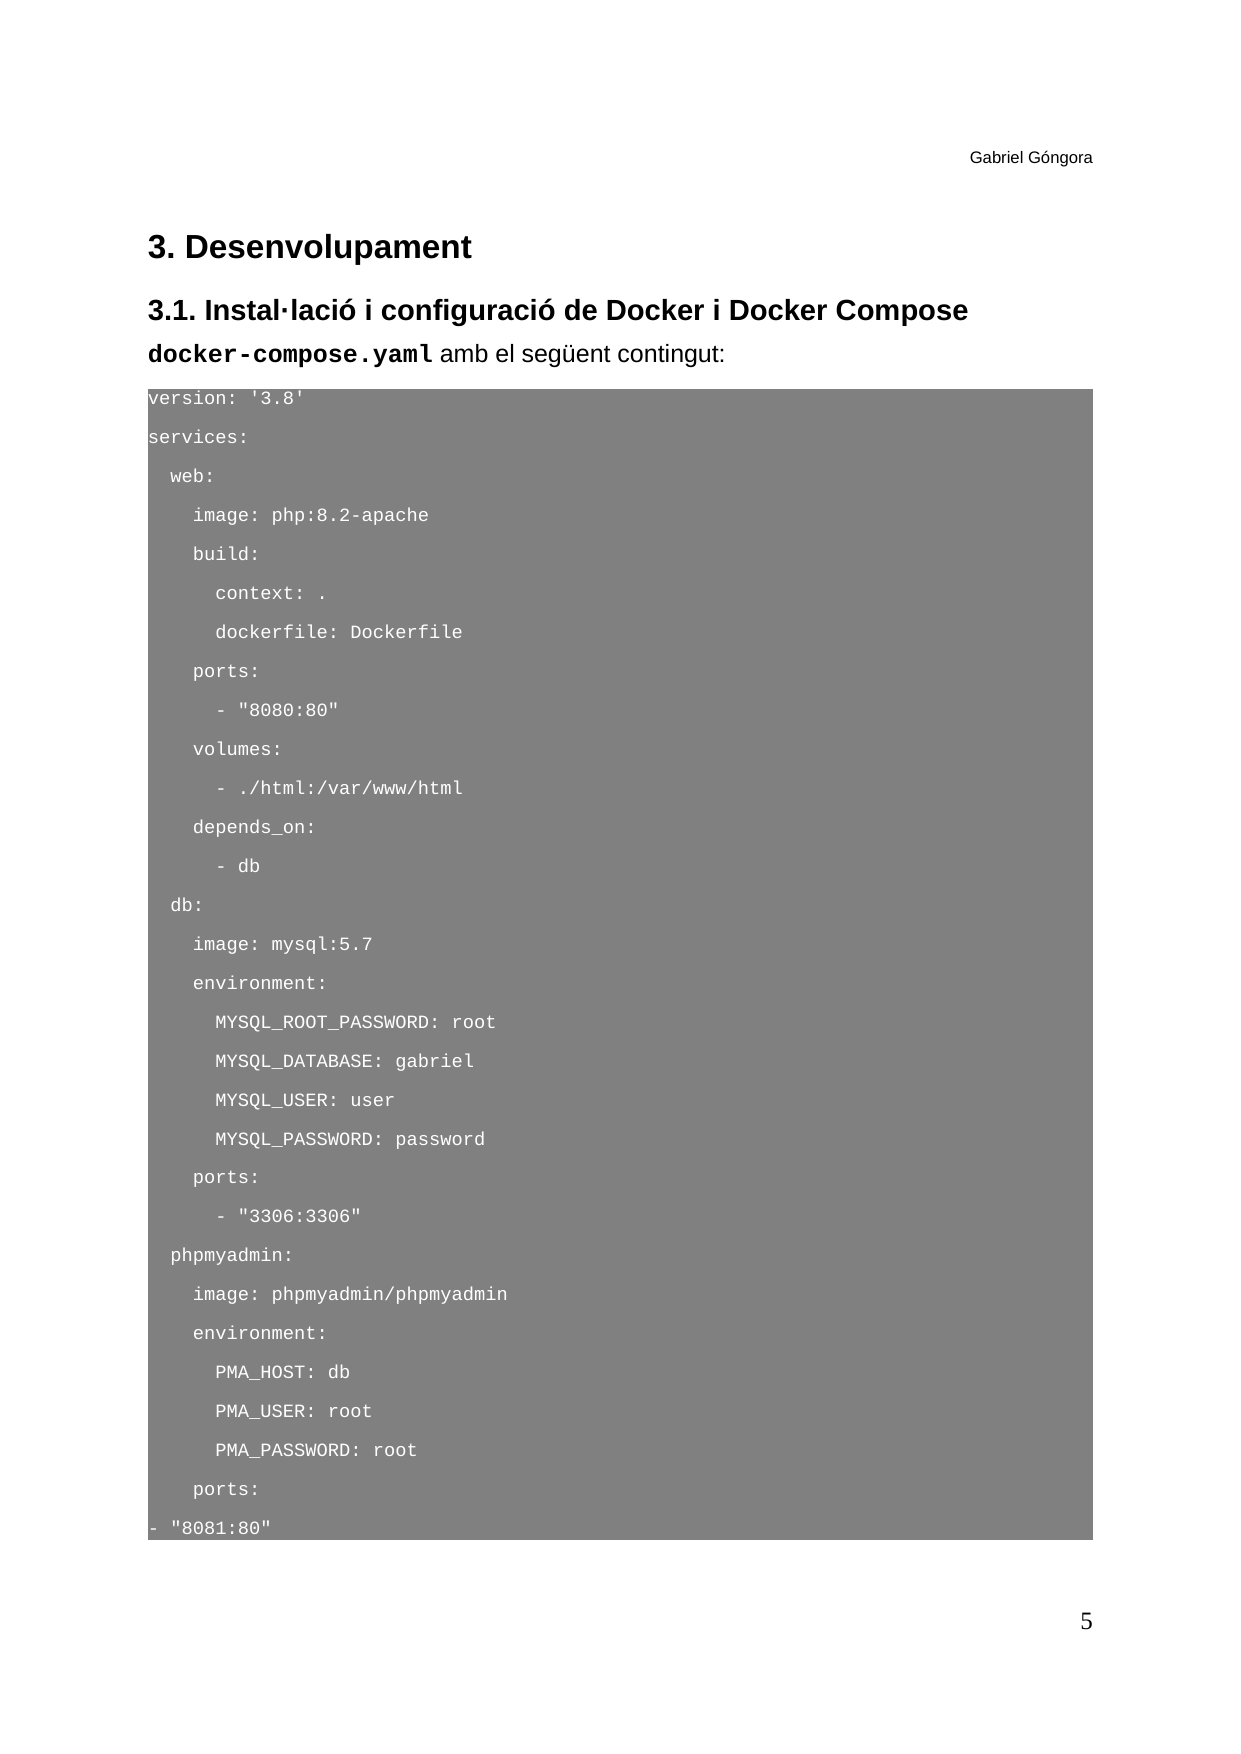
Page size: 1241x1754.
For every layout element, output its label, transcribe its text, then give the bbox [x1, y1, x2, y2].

text depends_on: [148, 818, 1093, 839]
text PMA_USER: root [148, 1402, 1093, 1423]
text - "8080:80" [148, 701, 1093, 722]
text build: [148, 545, 1093, 566]
text image: php:8.2-apache [148, 506, 1093, 527]
text volumes: [148, 740, 1093, 761]
text PMA_HOST: db [148, 1363, 1093, 1384]
text MYSQL_PASSWORD: password [148, 1129, 1093, 1151]
text - "8081:80" [148, 1519, 1093, 1540]
text services: [148, 428, 1093, 449]
text image: phpmyadmin/phpmyadmin [148, 1285, 1093, 1306]
text image: mysql:5.7 [148, 934, 1093, 956]
text ports: [148, 1168, 1093, 1189]
text MYSQL_DATABASE: gabriel [148, 1051, 1093, 1073]
text - db [148, 857, 1093, 878]
text docker-compose.yaml amb el següent contingut: [148, 339, 1093, 370]
text context: . [148, 584, 1093, 605]
text version: '3.8' [148, 389, 1093, 410]
text db: [148, 896, 1093, 917]
text environment: [148, 1324, 1093, 1345]
text MYSQL_ROOT_PASSWORD: root [148, 1012, 1093, 1034]
subtitle 3.1. Instal·lació i configuració de Docker i Docker Compose [148, 293, 1093, 326]
text phpmyadmin: [148, 1246, 1093, 1267]
text MYSQL_USER: user [148, 1090, 1093, 1112]
text environment: [148, 973, 1093, 995]
text - "3306:3306" [148, 1207, 1093, 1228]
text - ./html:/var/www/html [148, 779, 1093, 800]
text dockerfile: Dockerfile [148, 623, 1093, 644]
subtitle 3. Desenvolupament [148, 227, 1093, 266]
text ports: [148, 662, 1093, 683]
text PMA_PASSWORD: root [148, 1441, 1093, 1462]
text ports: [148, 1480, 1093, 1501]
text web: [148, 467, 1093, 488]
